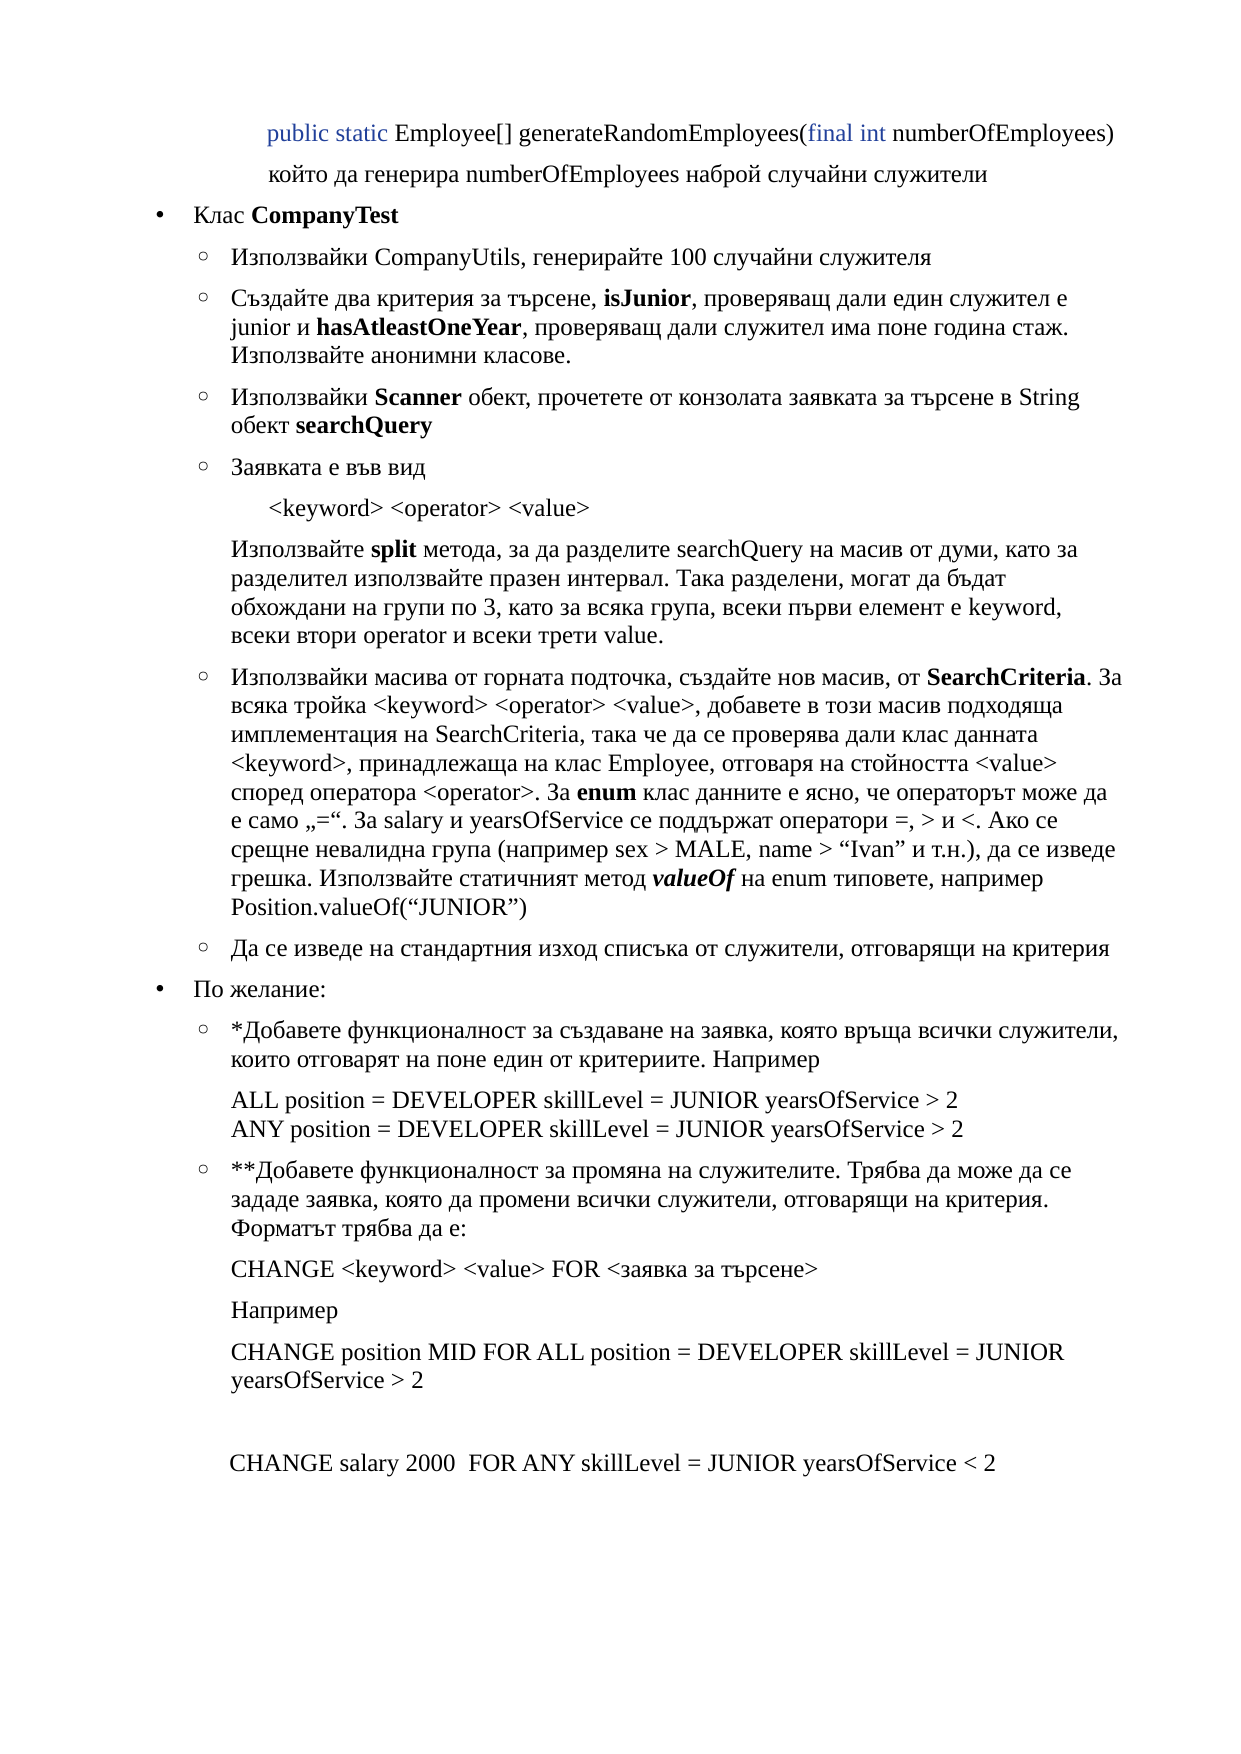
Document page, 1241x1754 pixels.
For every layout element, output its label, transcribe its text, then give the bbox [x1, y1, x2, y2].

list Заявката е във вид [193, 452, 1122, 481]
list Използвайки масива от горната подточка, създайте нов масив, от SearchCriteria. За всяка тройка <keyword> <operator> <value>, добавете в този масив подходяща имплементация на SearchCriteria, така че да се проверява дали клас данната <keyword>, принадлежаща на клас Employee, отговаря на стойността <value> според оператора <operator>. За enum клас данните е ясно, че операторът може да е само „=“. За salary и yearsOfService се поддържат оператори =, > и <. Ако се срещне невалидна група (например sex > MALE, name > “Ivan” и т.н.), да се изведе грешка. Използвайте статичният метод valueOf на enum типовете, например Position.valueOf(“JUNIOR”) [193, 662, 1122, 921]
list ALL position = DEVELOPER skillLevel = JUNIOR yearsOfService > 2 ANY position = DEVELOPER skillLevel = JUNIOR yearsOfService > 2 [193, 1086, 1122, 1143]
list Използвайте split метода, за да разделите searchQuery на масив от думи, като за разделител използвайте празен интервал. Така разделени, могат да бъдат обхождани на групи по 3, като за всяка група, всеки първи елемент е keyword, всеки втори operator и всеки трети value. [193, 534, 1122, 649]
list който да генерира numberOfEmployees наброй случайни служители [193, 159, 1122, 188]
list **Добавете функционалност за промяна на служителите. Трябва да може да се зададе заявка, която да промени всички служители, отговарящи на критерия. Форматът трябва да е: [193, 1156, 1122, 1242]
list *Добавете функционалност за създаване на заявка, която връща всички служители, които отговарят на поне един от критериите. Например [193, 1016, 1122, 1073]
list Използвайки Scanner обект, прочетете от конзолата заявката за търсене в String обект searchQuery [193, 382, 1122, 439]
list CHANGE <keyword> <value> FOR <заявка за търсене> [193, 1254, 1122, 1283]
list CHANGE position MID FOR ALL position = DEVELOPER skillLevel = JUNIOR yearsOfService > 2 [193, 1337, 1122, 1394]
list По желание: [156, 974, 1122, 1003]
text CHANGE salary 2000 FOR ANY skillLevel = JUNIOR yearsOfService < 2 [118, 1448, 1122, 1477]
list Използвайки CompanyUtils, генерирайте 100 случайни служителя [193, 242, 1122, 271]
list public static Employee[] generateRandomEmployees(final int numberOfEmployees) [156, 118, 1122, 147]
list <keyword> <operator> <value> [231, 493, 1122, 522]
list Например [193, 1296, 1122, 1324]
list Създайте два критерия за търсене, isJunior, проверяващ дали един служител е junior и hasAtleastOneYear, проверяващ дали служител има поне година стаж. Използвайте анонимни класове. [193, 283, 1122, 369]
list Да се изведе на стандартния изход списъка от служители, отговарящи на критерия [193, 933, 1122, 962]
list Клас CompanyTest [156, 201, 1122, 229]
